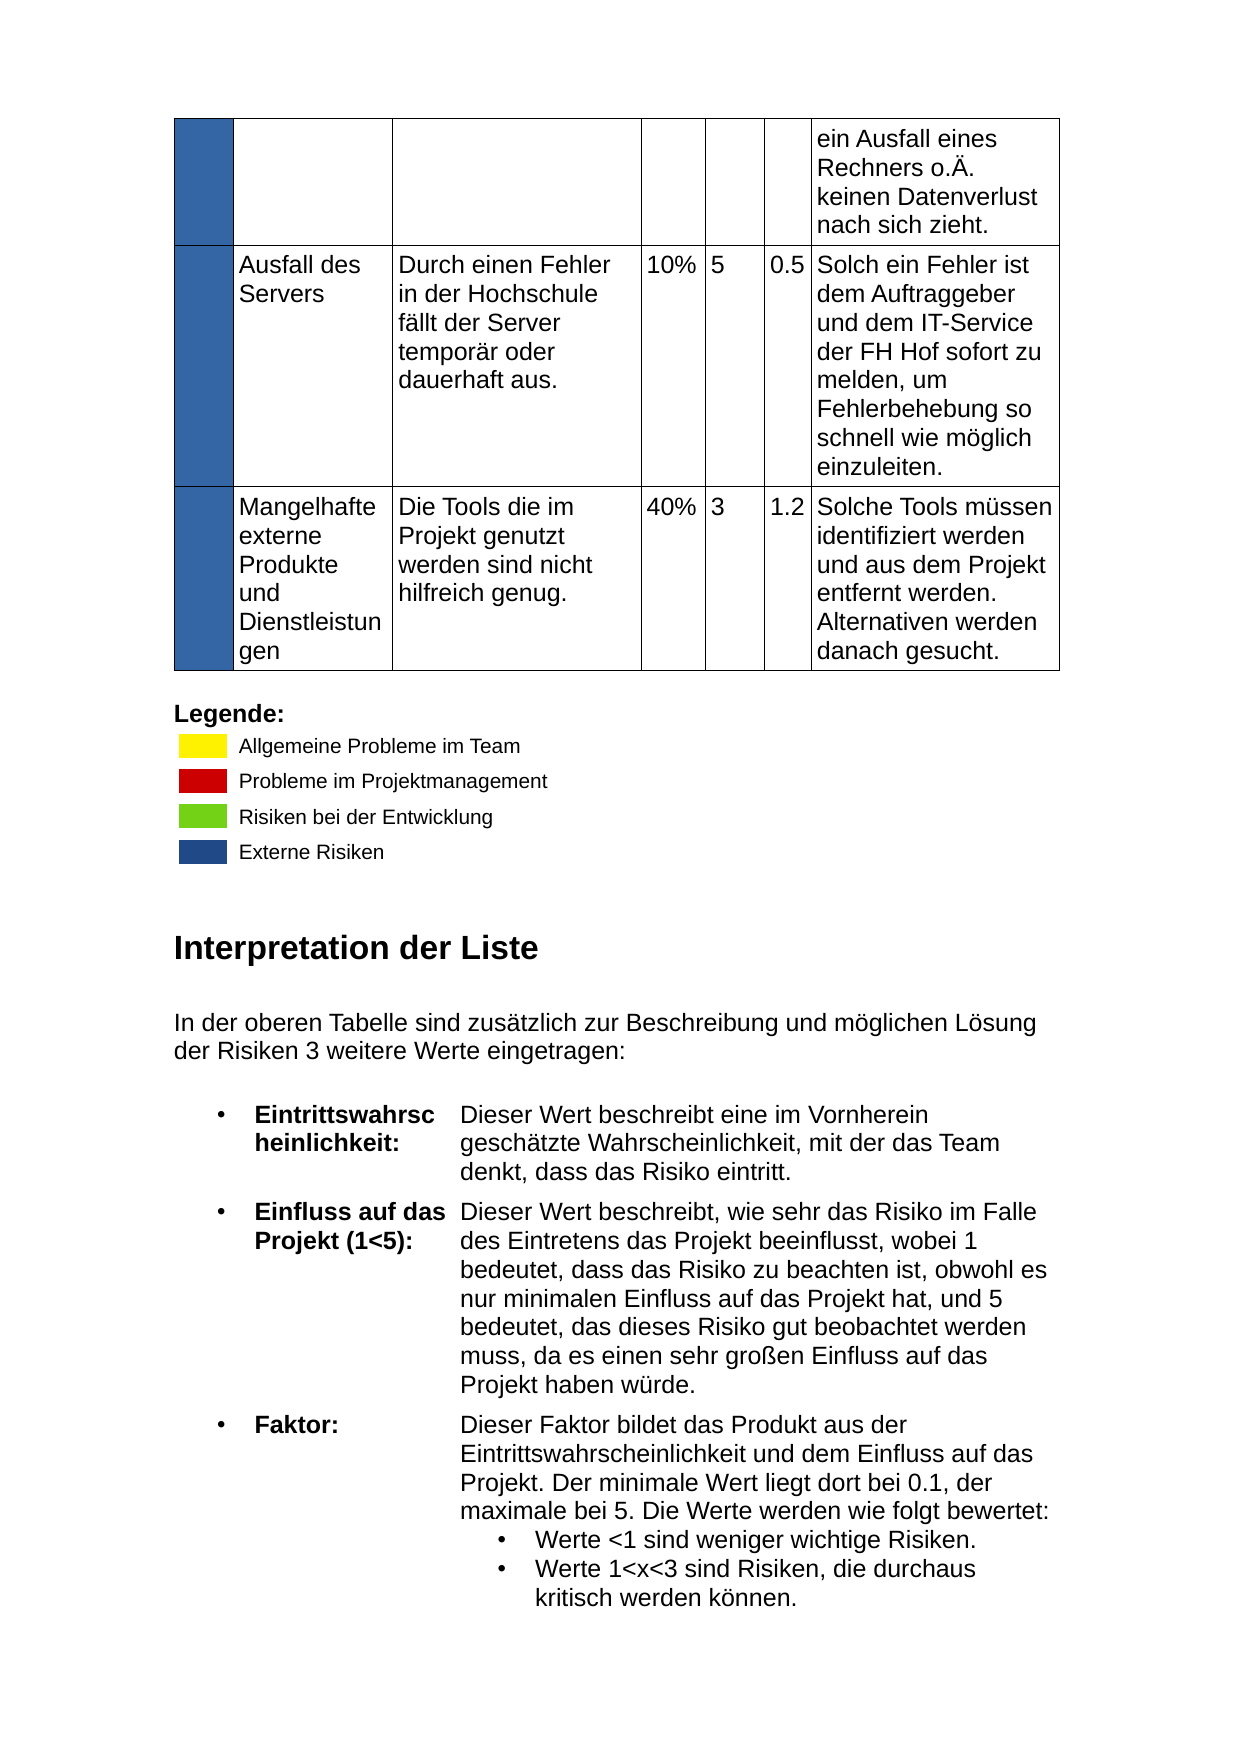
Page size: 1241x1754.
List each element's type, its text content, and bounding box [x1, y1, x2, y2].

table_cell Dieser Faktor bildet das Produkt aus der Eintrittswahrscheinlichkeit und dem Einfluss auf das Projekt. Der minimale Wert liegt dort bei 0.1, der maximale bei 5. Die Werte werden wie folgt bewertet: Werte <1 sind weniger wichtige Risiken. Werte 1<x<3 sind Risiken, die durchaus kritisch werden können. Werte >3 sind Risiken, die unbedingt vermieden werden sollen. Sollten die Risiken trotzdem eintreffen, ist es nach Eintritt die Priorität des Teams, das Problem zu beseitigen. [454, 1404, 1063, 1617]
table_cell [175, 246, 233, 486]
table_header Eintrittswahrscheinlichkeit: [174, 1094, 454, 1192]
table_cell Die Tools die im Projekt genutzt werden sind nicht hilfreich genug. [393, 487, 641, 670]
table_cell ein Ausfall eines Rechners o.Ä. keinen Datenverlust nach sich zieht. [812, 119, 1059, 245]
text Legende: [174, 699, 1063, 728]
table_cell Dieser Wert beschreibt, wie sehr das Risiko im Falle des Eintretens das Projekt beeinflusst, wobei 1 bedeutet, dass das Risiko zu beachten ist, obwohl es nur minimalen Einfluss auf das Projekt hat, und 5 bedeutet, das dieses Risiko gut beobachtet werden muss, da es einen sehr großen Einfluss auf das Projekt haben würde. [454, 1192, 1063, 1404]
table_cell 5 [706, 246, 764, 486]
table_cell [234, 119, 392, 245]
table_cell 40% [642, 487, 705, 670]
table_header [174, 728, 233, 763]
table_cell 10% [642, 246, 705, 486]
table_header Allgemeine Probleme im Team [233, 728, 759, 763]
text In der oberen Tabelle sind zusätzlich zur Beschreibung und möglichen Lösung der Risiken 3 weitere Werte eingetragen: [174, 1008, 1063, 1065]
table_cell 0,5 [765, 246, 811, 486]
table_cell [175, 487, 233, 670]
table_cell [393, 119, 641, 245]
table_cell Faktor: [174, 1404, 454, 1617]
table_cell 0,2 [765, 119, 811, 245]
table_cell Durch einen Fehler in der Hochschule fällt der Server temporär oder dauerhaft aus. [393, 246, 641, 486]
table_cell Probleme im Projektmanagement [233, 763, 759, 799]
table_header Dieser Wert beschreibt eine im Vornherein geschätzte Wahrscheinlichkeit, mit der das Team denkt, dass das Risiko eintritt. [454, 1094, 1063, 1192]
table_cell [174, 799, 233, 834]
table_cell Solche Tools müssen identifiziert werden und aus dem Projekt entfernt werden. Alternativen werden danach gesucht. [812, 487, 1059, 670]
table_cell [175, 119, 233, 245]
table_cell [174, 763, 233, 799]
table_cell [174, 834, 233, 878]
table_cell Externe Risiken [233, 834, 759, 878]
table_cell [706, 119, 764, 245]
table_cell Solch ein Fehler ist dem Auftraggeber und dem IT-Service der FH Hof sofort zu melden, um Fehlerbehebung so schnell wie möglich einzuleiten. [812, 246, 1059, 486]
table_cell Mangelhafte externe Produkte und Dienstleistungen [234, 487, 392, 670]
subtitle Interpretation der Liste [174, 928, 1063, 966]
table_cell Risiken bei der Entwicklung [233, 799, 759, 834]
table_cell 1,2 [765, 487, 811, 670]
table_cell Ausfall des Servers [234, 246, 392, 486]
table_cell Einfluss auf das Projekt (1<5): [174, 1192, 454, 1404]
table_cell [642, 119, 705, 245]
table_cell 3 [706, 487, 764, 670]
